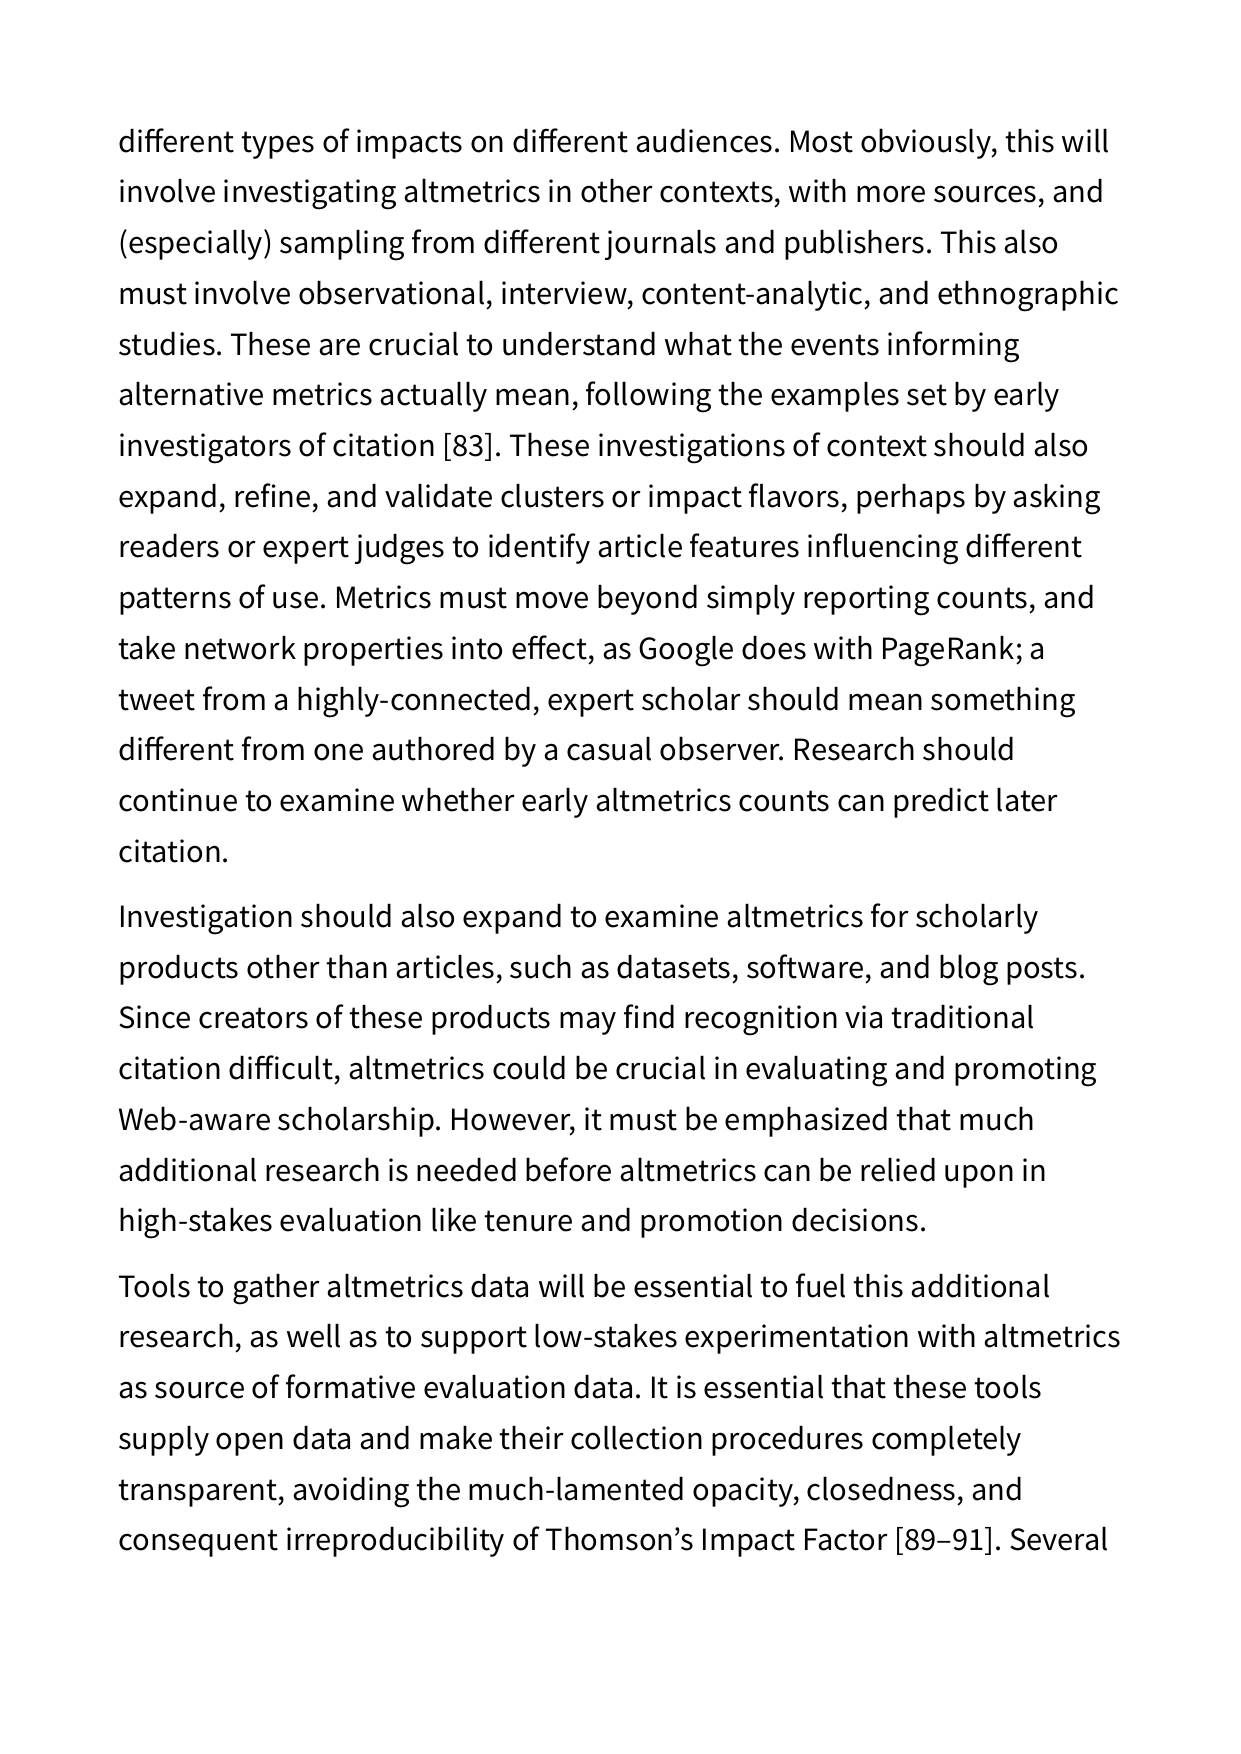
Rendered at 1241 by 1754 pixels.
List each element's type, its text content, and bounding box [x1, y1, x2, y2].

text Tools to gather altmetrics data will be essential to fuel this additional research, as well as to support low-stakes experimentation with altmetrics as source of formative evaluation data. It is essential that these tools supply open data and make their collection procedures completely transparent, avoiding the much-lamented opacity, closedness, and consequent irreproducibility of Thomson’s Impact Factor [89–91]. Several [118, 1263, 1122, 1559]
text different types of impacts on different audiences. Most obviously, this will involve investigating altmetrics in other contexts, with more sources, and (especially) sampling from different journals and publishers. This also must involve observational, interview, content-analytic, and ethnographic studies. These are crucial to understand what the events informing alternative metrics actually mean, following the examples set by early investigators of citation [83]. These investigations of context should also expand, refine, and validate clusters or impact flavors, perhaps by asking readers or expert judges to identify article features influencing different patterns of use. Metrics must move beyond simply reporting counts, and take network properties into effect, as Google does with PageRank; a tweet from a highly-connected, expert scholar should mean something different from one authored by a casual observer. Research should continue to examine whether early altmetrics counts can predict later citation. [118, 118, 1122, 871]
text Investigation should also expand to examine altmetrics for scholarly products other than articles, such as datasets, software, and blog posts. Since creators of these products may find recognition via traditional citation difficult, altmetrics could be crucial in evaluating and promoting Web-aware scholarship. However, it must be emphasized that much additional research is needed before altmetrics can be relied upon in high-stakes evaluation like tenure and promotion decisions. [118, 894, 1122, 1240]
